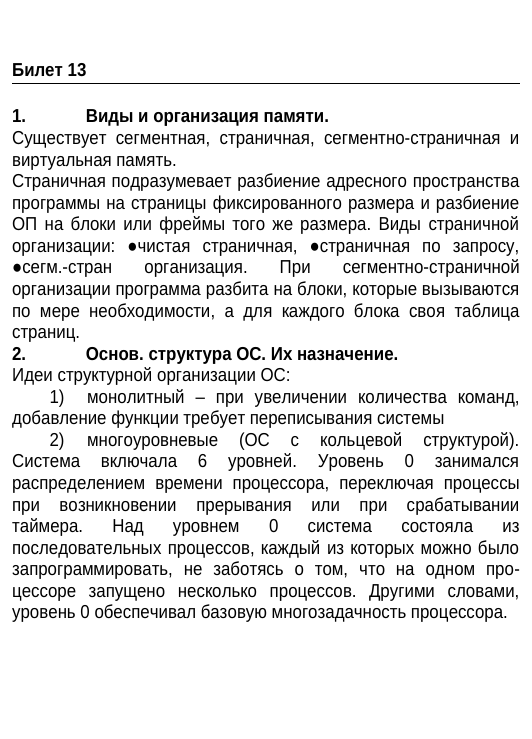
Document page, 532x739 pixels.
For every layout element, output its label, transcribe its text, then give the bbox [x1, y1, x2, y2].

text Страничная подразумевает разбиение адресного пространства программы на страницы фиксированного размера и разбиение ОП на блоки или фреймы того же размера. Виды страничной организации: ●чистая страничная, ●страничная по запросу, ●сегм.-стран организация. При сегментно-страничной организации программа разбита на блоки, которые вызываются по мере необходимости, а для каждого блока своя таблица страниц. [12, 170, 520, 342]
list многоуровневые (ОС с кольцевой структурой). Система включала 6 уровней. Уровень 0 занимался распределением времени процессора, переключая процессы при возникновении прерывания или при срабатывании таймера. Над уровнем 0 система состояла из последовательных процессов, каждый из которых можно было запрограммировать, не заботясь о том, что на одном про­цессоре запущено несколько процессов. Другими словами, уровень 0 обеспечивал базовую многозадачность процессора. [12, 429, 520, 623]
text Идеи структурной организации ОС: [12, 364, 520, 386]
text Существует сегментная, страничная, сегментно-страничная и виртуальная память. [12, 127, 520, 170]
list Виды и организация памяти. [12, 105, 520, 127]
text Билет 13 [12, 59, 520, 83]
list Основ. структура ОС. Их назначение. [12, 342, 520, 364]
list монолитный – при увеличении количества команд, добавление функции требует переписывания системы [12, 386, 520, 429]
